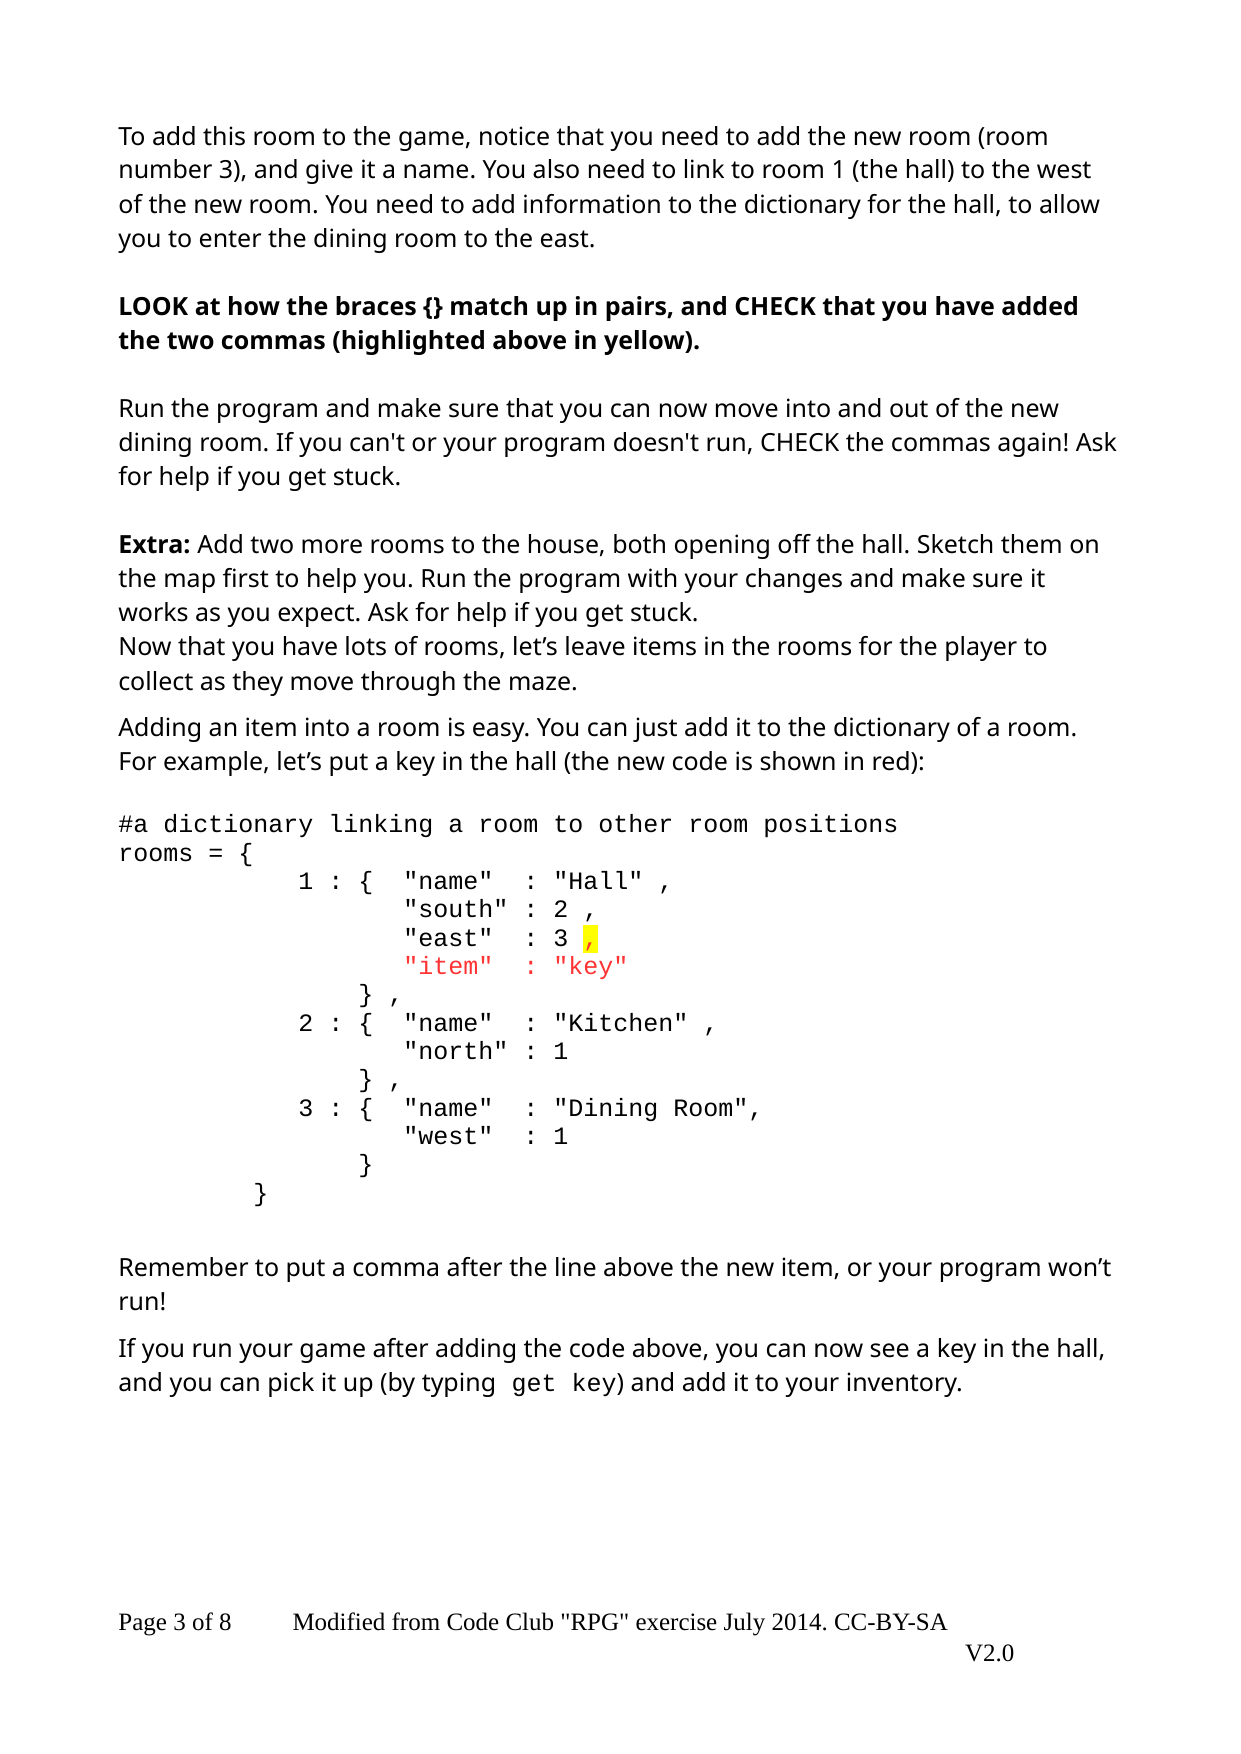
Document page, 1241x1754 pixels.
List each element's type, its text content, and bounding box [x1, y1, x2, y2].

text "item" : "key" [118, 953, 1122, 982]
text 1 : { "name" : "Hall" , [118, 868, 1122, 897]
text } [118, 1180, 1122, 1208]
text Now that you have lots of rooms, let’s leave items in the rooms for the player to collect as they move through the maze. [118, 629, 1122, 697]
text } , [118, 1067, 1122, 1095]
text Remember to put a comma after the line above the new item, or your program won’t run! [118, 1250, 1122, 1318]
text } , [118, 982, 1122, 1010]
text "west" : 1 [118, 1123, 1122, 1152]
text To add this room to the game, notice that you need to add the new room (room number 3), and give it a name. You also need to link to room 1 (the hall) to the west of the new room. You need to add information to the dictionary for the hall, to allow you to enter the dining room to the east. [118, 118, 1122, 254]
text "south" : 2 , [118, 897, 1122, 925]
text Extra: Add two more rooms to the house, both opening off the hall. Sketch them on the map first to help you. Run the program with your changes and make sure it works as you expect. Ask for help if you get stuck. [118, 527, 1122, 629]
text Adding an item into a room is easy. You can just add it to the dictionary of a room. For example, let’s put a key in the hall (the new code is shown in red): [118, 710, 1122, 778]
text 3 : { "name" : "Dining Room", [118, 1095, 1122, 1123]
text 2 : { "name" : "Kitchen" , [118, 1010, 1122, 1038]
text If you run your game after adding the code above, you can now see a key in the hall, and you can pick it up (by typing get key) and add it to your inventory. [118, 1330, 1122, 1399]
text Run the program and make sure that you can now move into and out of the new dining room. If you can't or your program doesn't run, CHECK the commas again! Ask for help if you get stuck. [118, 391, 1122, 493]
text "east" : 3 , [118, 925, 1122, 953]
text } [118, 1152, 1122, 1180]
text #a dictionary linking a room to other room positions [118, 812, 1122, 840]
text rooms = { [118, 840, 1122, 868]
text "north" : 1 [118, 1038, 1122, 1067]
text LOOK at how the braces {} match up in pairs, and CHECK that you have added the two commas (highlighted above in yellow). [118, 288, 1122, 357]
